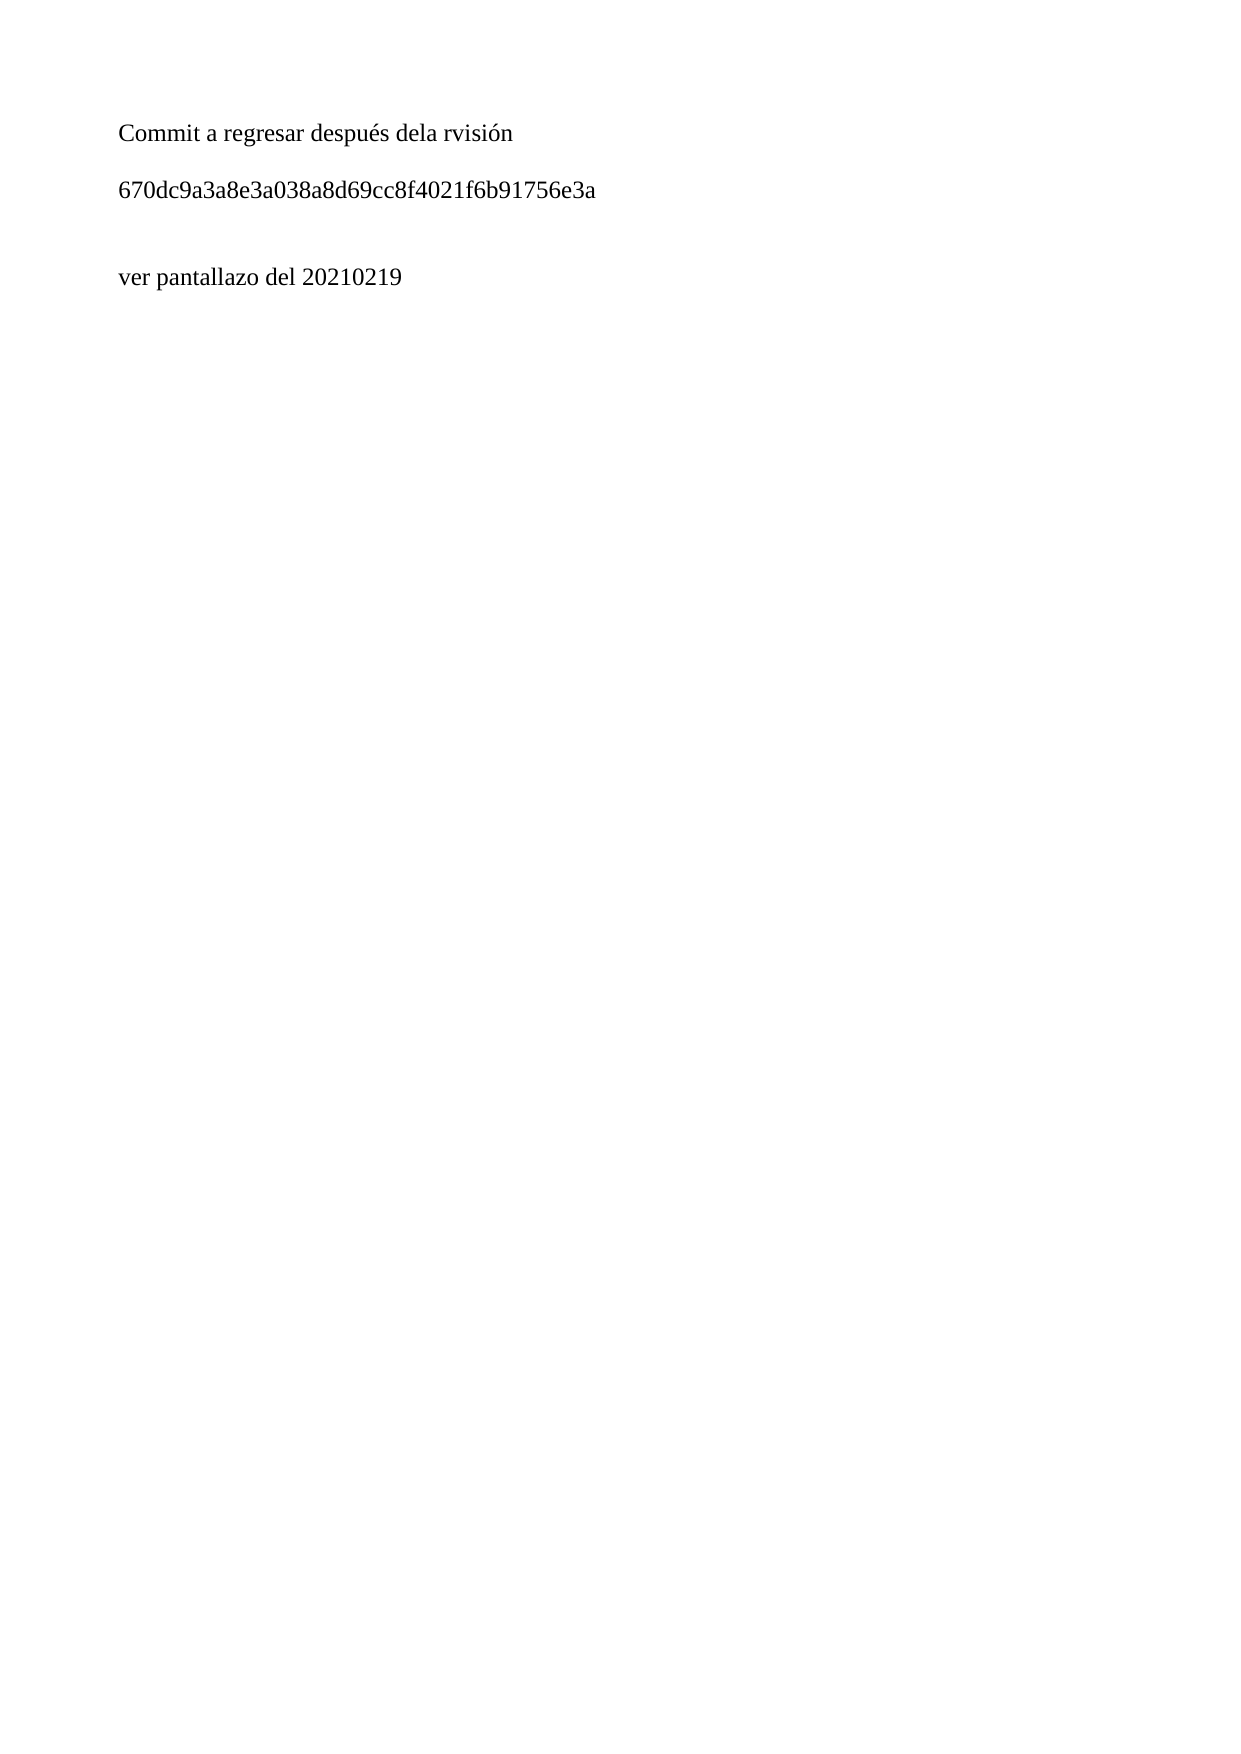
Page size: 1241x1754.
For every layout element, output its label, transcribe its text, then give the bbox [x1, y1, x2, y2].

text ver pantallazo del 20210219 [118, 262, 1122, 291]
text Commit a regresar después dela rvisión [118, 118, 1122, 147]
text 670dc9a3a8e3a038a8d69cc8f4021f6b91756e3a [118, 176, 1122, 204]
